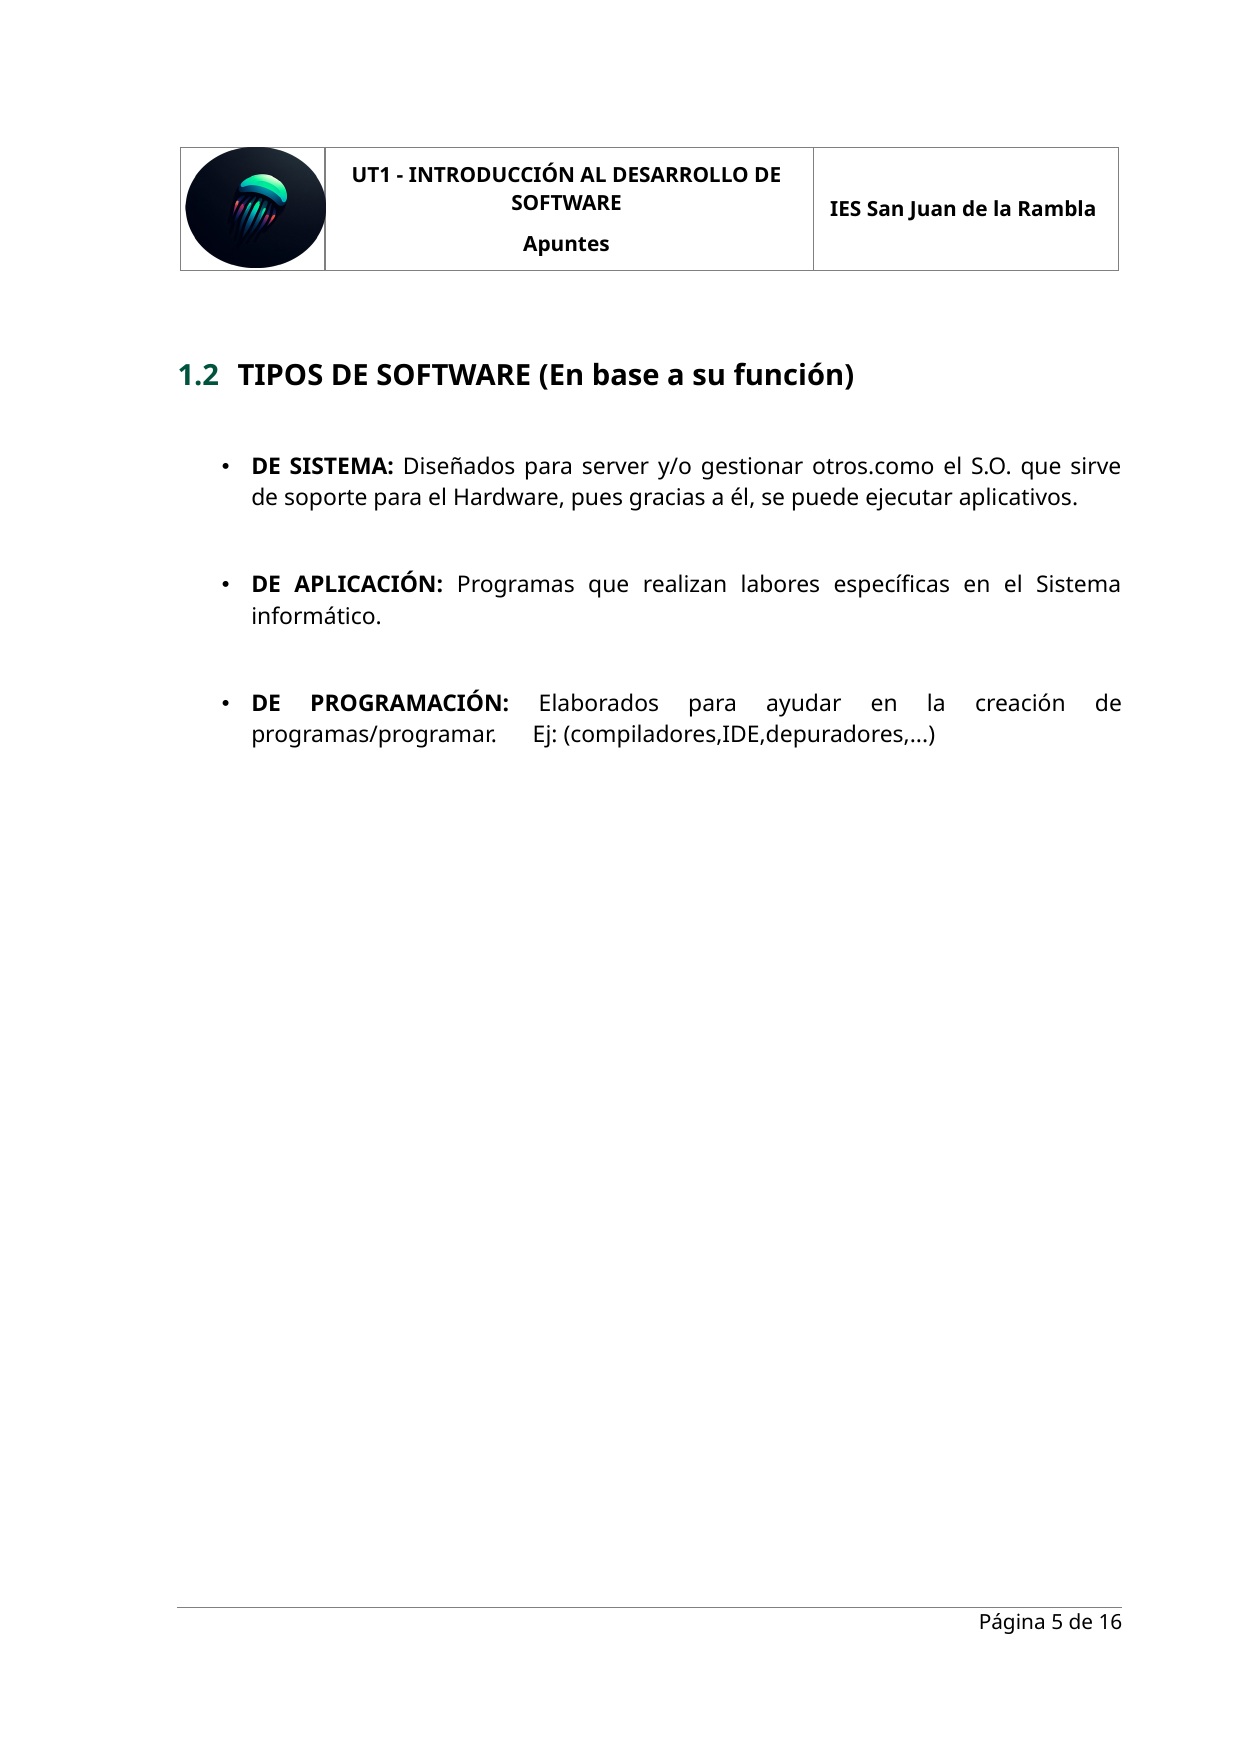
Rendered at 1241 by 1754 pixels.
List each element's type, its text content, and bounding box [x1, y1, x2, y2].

subtitle TIPOS DE SOFTWARE (En base a su función) [177, 354, 1122, 393]
list DE PROGRAMACIÓN: Elaborados para ayudar en la creación de programas/programar. Ej: (compiladores,IDE,depuradores,...) [222, 687, 1122, 750]
list DE SISTEMA: Diseñados para server y/o gestionar otros.como el S.O. que sirve de soporte para el Hardware, pues gracias a él, se puede ejecutar aplicativos. [222, 450, 1122, 512]
list DE APLICACIÓN: Programas que realizan labores específicas en el Sistema informático. [222, 568, 1122, 631]
picture [185, 147, 326, 268]
